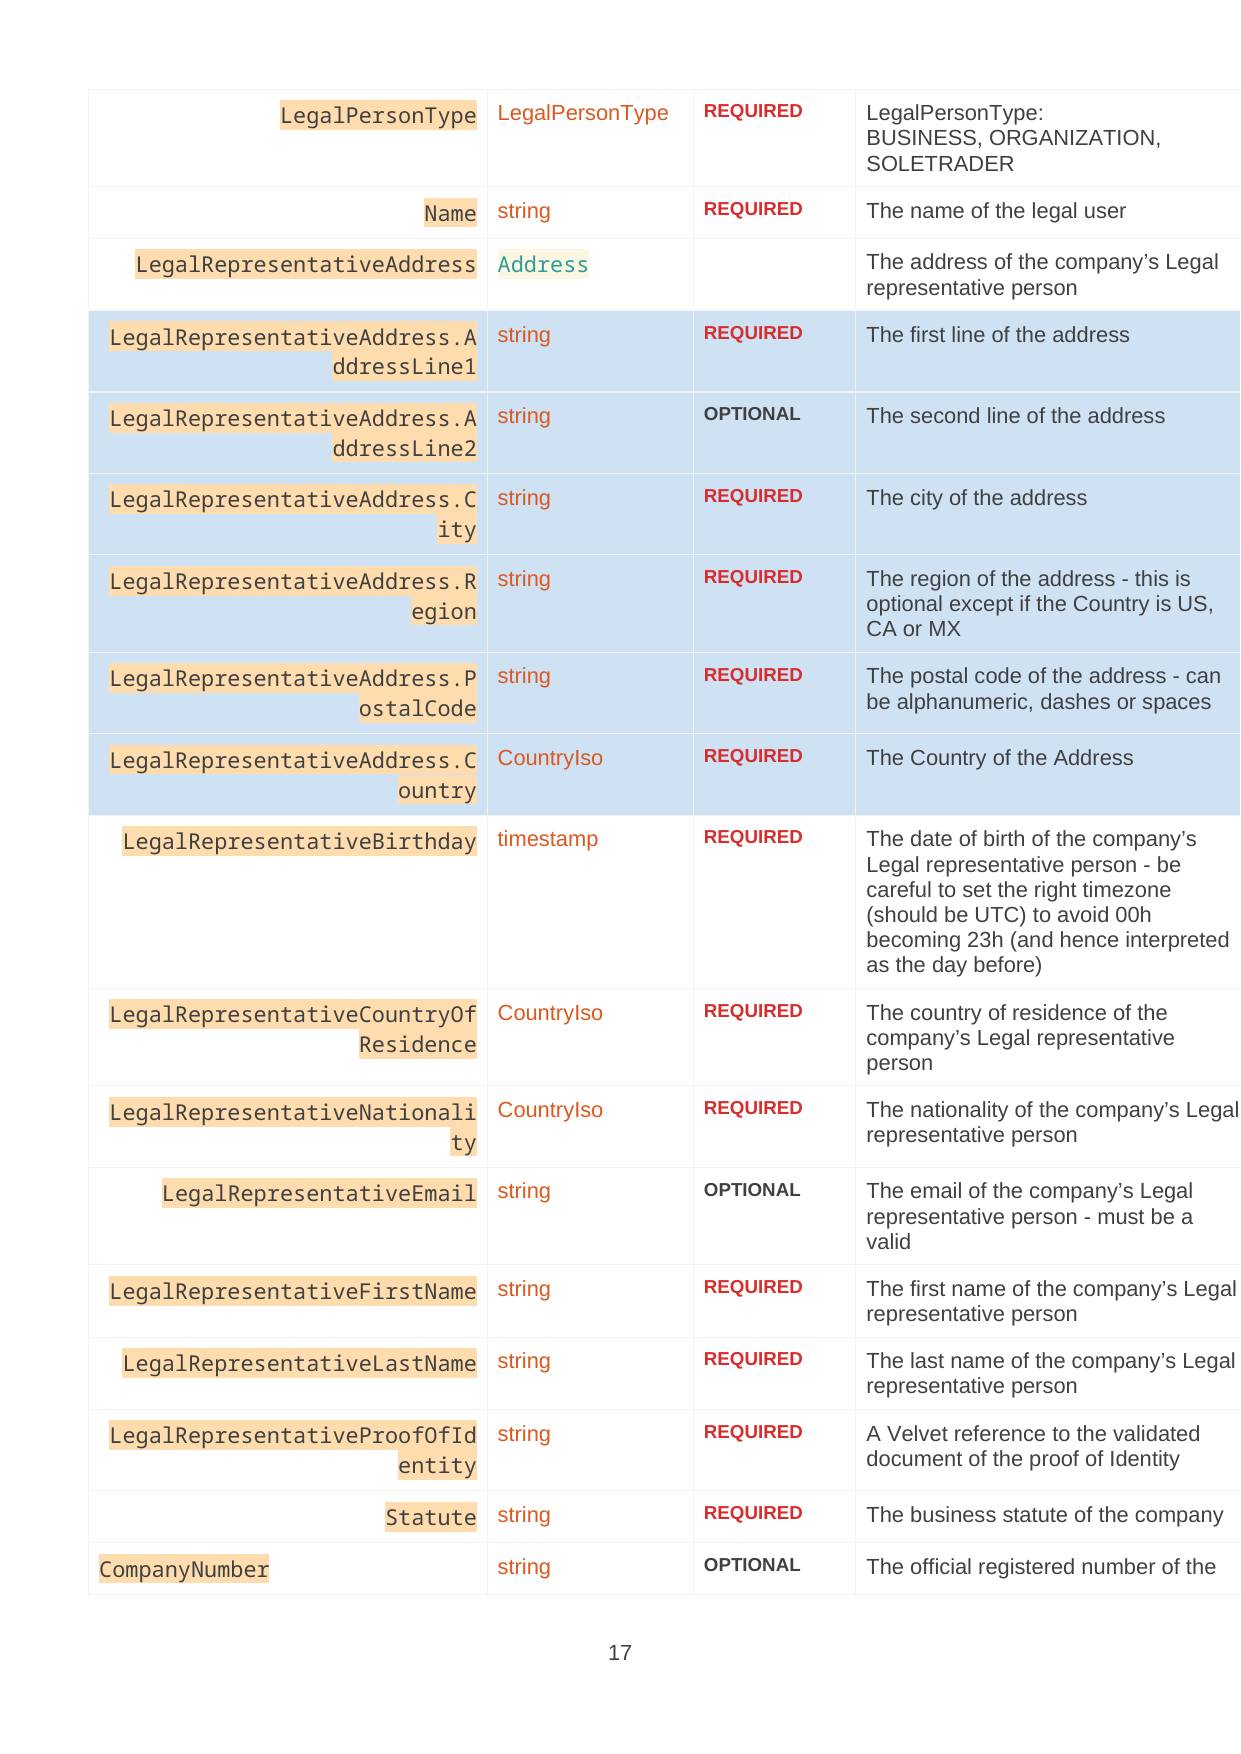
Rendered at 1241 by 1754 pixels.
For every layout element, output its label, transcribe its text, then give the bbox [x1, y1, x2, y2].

table_cell The second line of the address [856, 393, 1240, 473]
table_cell The nationality of the company’s Legal representative person [856, 1086, 1240, 1167]
table_cell string [488, 1491, 693, 1542]
table_cell LegalRepresentativeProofOfIdentity [89, 1410, 487, 1490]
table_cell CompanyNumber [89, 1543, 487, 1594]
table_cell REQUIRED [694, 1338, 855, 1409]
table_cell LegalRepresentativeLastName [89, 1338, 487, 1409]
table_cell REQUIRED [694, 1410, 855, 1490]
table_cell LegalRepresentativeAddress.PostalCode [89, 653, 487, 733]
table_cell The Country of the Address [856, 734, 1240, 815]
table_cell The first line of the address [856, 311, 1240, 391]
table_cell LegalRepresentativeCountryOfResidence [89, 989, 487, 1085]
table_cell The name of the legal user [856, 187, 1240, 238]
table_cell CountryIso [488, 989, 693, 1085]
table_cell REQUIRED [694, 816, 855, 988]
table_cell string [488, 1338, 693, 1409]
table_cell REQUIRED [694, 90, 855, 186]
table_cell [694, 239, 855, 310]
table_cell The address of the company’s Legal representative person [856, 239, 1240, 310]
table_cell string [488, 555, 693, 652]
table_cell Statute [89, 1491, 487, 1542]
table_cell string [488, 474, 693, 554]
table_cell REQUIRED [694, 187, 855, 238]
table_cell The region of the address - this is optional except if the Country is US, CA or MX [856, 555, 1240, 652]
table_cell OPTIONAL [694, 393, 855, 473]
table_cell REQUIRED [694, 653, 855, 733]
table_cell LegalRepresentativeAddress.City [89, 474, 487, 554]
table_cell string [488, 1543, 693, 1594]
table_cell The business statute of the company [856, 1491, 1240, 1542]
table_cell string [488, 1410, 693, 1490]
table_cell string [488, 187, 693, 238]
table_cell LegalPersonType: BUSINESS, ORGANIZATION, SOLETRADER [856, 90, 1240, 186]
table_cell string [488, 311, 693, 391]
table_cell REQUIRED [694, 555, 855, 652]
table_cell LegalPersonType [488, 90, 693, 186]
table_cell string [488, 1265, 693, 1337]
table_cell The last name of the company’s Legal representative person [856, 1338, 1240, 1409]
table_cell LegalRepresentativeEmail [89, 1168, 487, 1264]
table_cell string [488, 1168, 693, 1264]
table_cell The city of the address [856, 474, 1240, 554]
table_cell LegalRepresentativeAddress.AddressLine2 [89, 393, 487, 473]
table_cell Address [488, 239, 693, 310]
table_cell The first name of the company’s Legal representative person [856, 1265, 1240, 1337]
table_cell LegalRepresentativeAddress.Region [89, 555, 487, 652]
table_cell REQUIRED [694, 734, 855, 815]
table_cell The postal code of the address - can be alphanumeric, dashes or spaces [856, 653, 1240, 733]
table_cell Name [89, 187, 487, 238]
table_cell LegalRepresentativeAddress.AddressLine1 [89, 311, 487, 391]
table_cell OPTIONAL [694, 1168, 855, 1264]
table_cell timestamp [488, 816, 693, 988]
table_cell REQUIRED [694, 989, 855, 1085]
table_cell LegalRepresentativeNationality [89, 1086, 487, 1167]
table_cell LegalRepresentativeFirstName [89, 1265, 487, 1337]
table_cell REQUIRED [694, 1491, 855, 1542]
table_cell CountryIso [488, 734, 693, 815]
table_cell The country of residence of the company’s Legal representative person [856, 989, 1240, 1085]
table_cell LegalPersonType [89, 90, 487, 186]
table_cell string [488, 653, 693, 733]
table_cell The email of the company’s Legal representative person - must be a valid [856, 1168, 1240, 1264]
table_cell LegalRepresentativeAddress [89, 239, 487, 310]
table_cell REQUIRED [694, 1265, 855, 1337]
table_cell REQUIRED [694, 311, 855, 391]
table_cell LegalRepresentativeBirthday [89, 816, 487, 988]
table_cell REQUIRED [694, 1086, 855, 1167]
table_cell string [488, 393, 693, 473]
table_cell The official registered number of the [856, 1543, 1240, 1594]
table_cell LegalRepresentativeAddress.Country [89, 734, 487, 815]
table_cell REQUIRED [694, 474, 855, 554]
table_cell OPTIONAL [694, 1543, 855, 1594]
table_cell The date of birth of the company’s Legal representative person - be careful to set the right timezone (should be UTC) to avoid 00h becoming 23h (and hence interpreted as the day before) [856, 816, 1240, 988]
table_cell A Velvet reference to the validated document of the proof of Identity [856, 1410, 1240, 1490]
table_cell CountryIso [488, 1086, 693, 1167]
